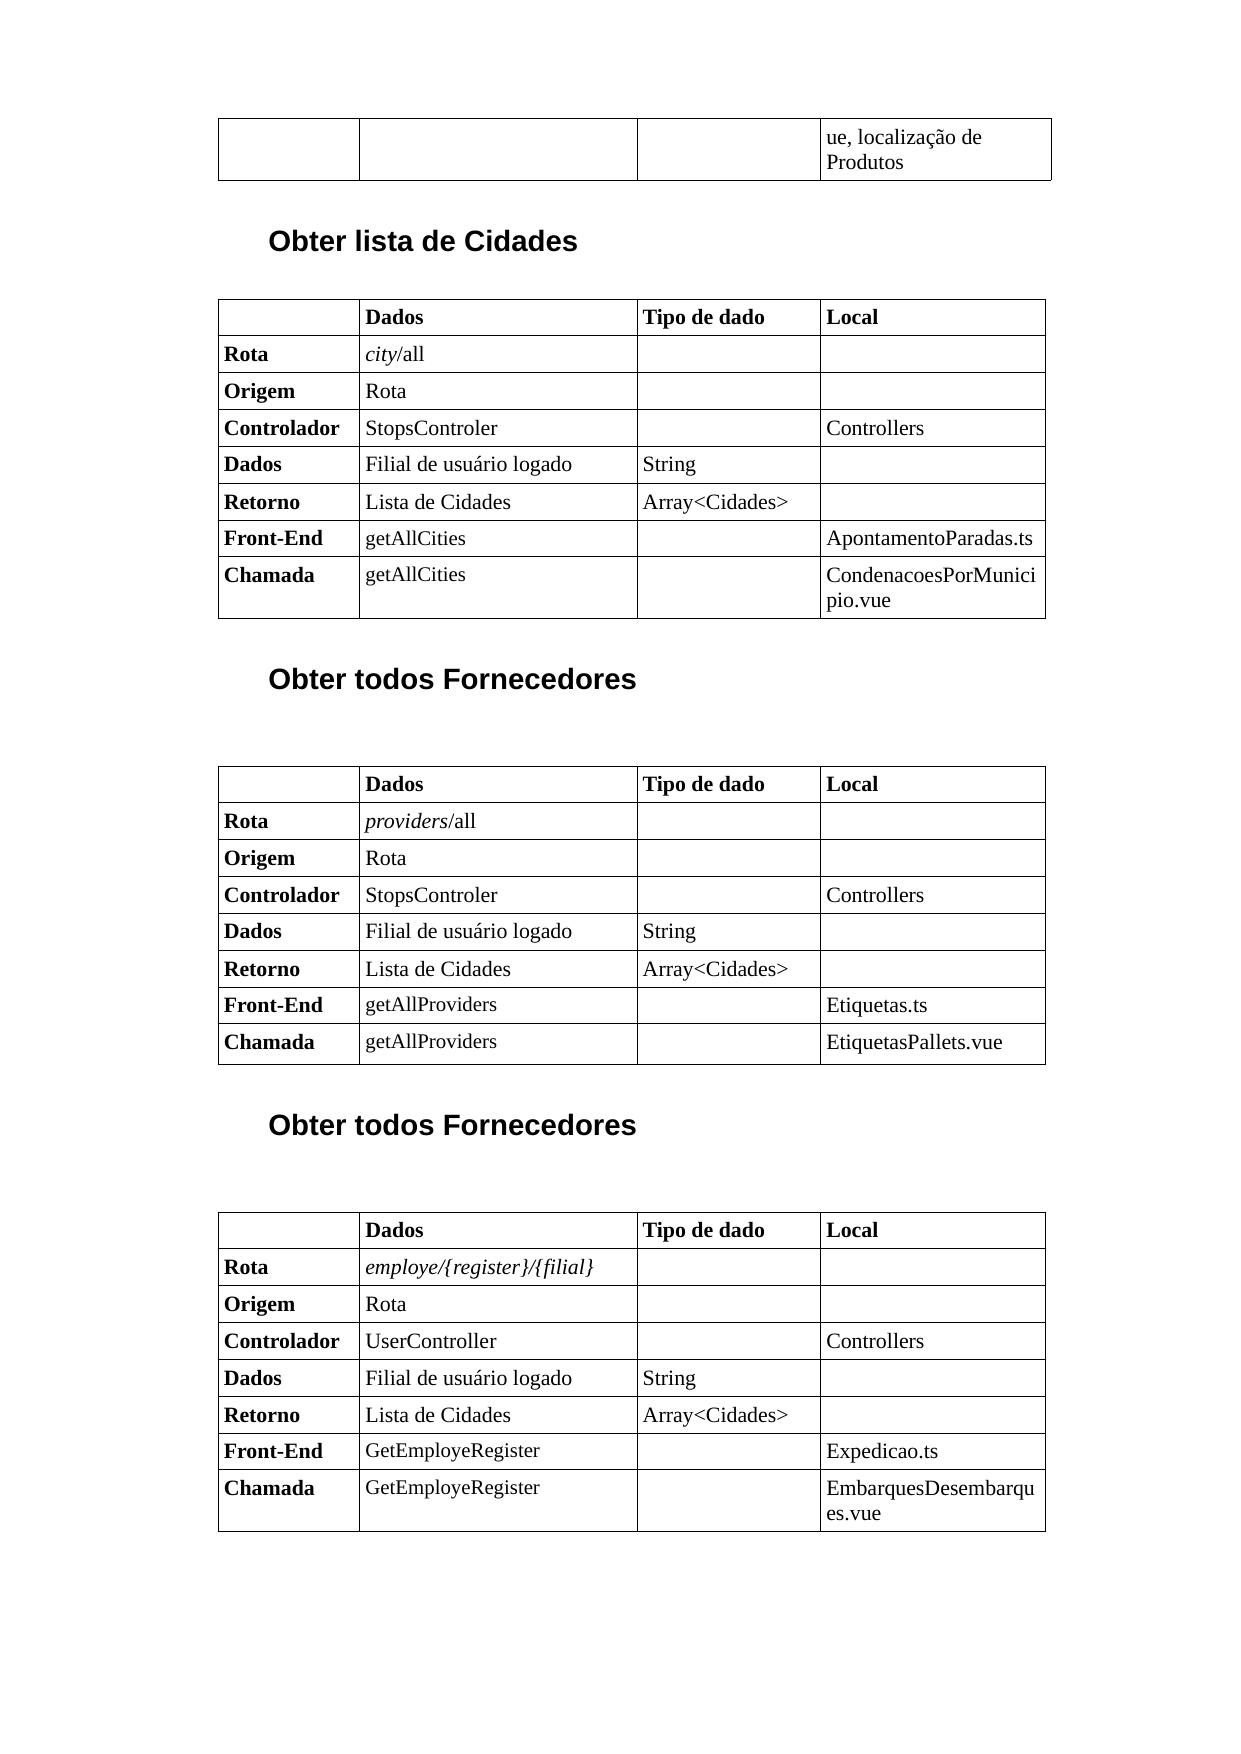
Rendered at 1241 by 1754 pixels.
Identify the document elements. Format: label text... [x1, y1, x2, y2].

table_cell Array<Cidades> [638, 1397, 820, 1433]
table_cell StopsControler [360, 410, 637, 446]
table_header Tipo de dado [638, 300, 820, 335]
table_cell String [638, 1360, 820, 1396]
table_cell ue, localização de Produtos [821, 119, 1051, 180]
table_cell Dados [219, 1360, 359, 1396]
table_cell [821, 803, 1045, 839]
table_cell [821, 840, 1045, 876]
subtitle Obter todos Fornecedores [118, 1108, 1122, 1142]
table_cell [821, 484, 1045, 519]
subtitle Obter lista de Cidades [118, 223, 1122, 257]
table_cell getAllProviders [360, 988, 637, 1023]
table_cell Array<Cidades> [638, 951, 820, 987]
table_cell Chamada [219, 1470, 359, 1531]
table_cell Retorno [219, 1397, 359, 1433]
table_cell Filial de usuário logado [360, 447, 637, 483]
table_cell city/all [360, 336, 637, 372]
table_cell [638, 119, 820, 180]
table_cell Dados [219, 914, 359, 950]
table_cell [638, 1286, 820, 1322]
table_cell [638, 840, 820, 876]
table_cell String [638, 914, 820, 950]
table_cell UserController [360, 1323, 637, 1359]
table_header Local [821, 1213, 1045, 1248]
subtitle Obter todos Fornecedores [118, 662, 1122, 696]
table_header Dados [360, 767, 637, 802]
table_cell [638, 410, 820, 446]
table_cell Filial de usuário logado [360, 1360, 637, 1396]
table_cell [219, 119, 359, 180]
table_cell [638, 557, 820, 618]
table_cell [821, 951, 1045, 987]
table_cell Rota [219, 1249, 359, 1285]
table_cell [638, 877, 820, 913]
table_cell Chamada [219, 557, 359, 618]
table_cell [638, 803, 820, 839]
table_cell GetEmployeRegister [360, 1434, 637, 1469]
table_cell providers/all [360, 803, 637, 839]
table_cell Controlador [219, 410, 359, 446]
table_cell [821, 914, 1045, 950]
table_cell getAllCities [360, 557, 637, 618]
table_cell [638, 1434, 820, 1469]
table_header [219, 1213, 359, 1248]
table_cell Front-End [219, 521, 359, 556]
table_cell employe/{register}/{filial} [360, 1249, 637, 1285]
table_cell Lista de Cidades [360, 484, 637, 519]
table_cell Rota [360, 1286, 637, 1322]
table_cell Etiquetas.ts [821, 988, 1045, 1023]
table_cell [638, 521, 820, 556]
table_cell Front-End [219, 1434, 359, 1469]
table_cell getAllCities [360, 521, 637, 556]
table_cell getAllProviders [360, 1024, 637, 1064]
table_cell [638, 1249, 820, 1285]
table_cell Controllers [821, 410, 1045, 446]
table_cell EmbarquesDesembarques.vue [821, 1470, 1045, 1531]
table_cell StopsControler [360, 877, 637, 913]
table_header [219, 300, 359, 335]
table_header Dados [360, 300, 637, 335]
table_cell Expedicao.ts [821, 1434, 1045, 1469]
table_cell Retorno [219, 484, 359, 519]
table_header Local [821, 300, 1045, 335]
table_cell Lista de Cidades [360, 951, 637, 987]
table_cell [638, 988, 820, 1023]
table_cell CondenacoesPorMunicipio.vue [821, 557, 1045, 618]
table_header Local [821, 767, 1045, 802]
table_cell [821, 336, 1045, 372]
table_cell Rota [360, 373, 637, 409]
table_cell [821, 1249, 1045, 1285]
table_cell Dados [219, 447, 359, 483]
table_cell Chamada [219, 1024, 359, 1064]
table_header Dados [360, 1213, 637, 1248]
table_cell Origem [219, 373, 359, 409]
table_cell String [638, 447, 820, 483]
table_cell Controllers [821, 877, 1045, 913]
table_cell Rota [219, 336, 359, 372]
table_cell [638, 373, 820, 409]
table_cell Retorno [219, 951, 359, 987]
table_header [219, 767, 359, 802]
table_header Tipo de dado [638, 767, 820, 802]
table_cell Array<Cidades> [638, 484, 820, 519]
table_cell [638, 1470, 820, 1531]
table_cell Rota [219, 803, 359, 839]
table_cell Filial de usuário logado [360, 914, 637, 950]
table_cell [821, 1360, 1045, 1396]
table_cell [638, 1024, 820, 1064]
table_cell Controlador [219, 877, 359, 913]
table_cell [821, 1286, 1045, 1322]
table_cell Origem [219, 1286, 359, 1322]
table_cell GetEmployeRegister [360, 1470, 637, 1531]
table_cell Origem [219, 840, 359, 876]
table_cell Controlador [219, 1323, 359, 1359]
table_cell Rota [360, 840, 637, 876]
table_cell [821, 373, 1045, 409]
table_cell [821, 1397, 1045, 1433]
table_cell [821, 447, 1045, 483]
table_cell [638, 336, 820, 372]
table_cell Front-End [219, 988, 359, 1023]
table_cell ApontamentoParadas.ts [821, 521, 1045, 556]
table_cell EtiquetasPallets.vue [821, 1024, 1045, 1064]
table_cell [360, 119, 637, 180]
table_cell Lista de Cidades [360, 1397, 637, 1433]
table_cell [638, 1323, 820, 1359]
table_header Tipo de dado [638, 1213, 820, 1248]
table_cell Controllers [821, 1323, 1045, 1359]
